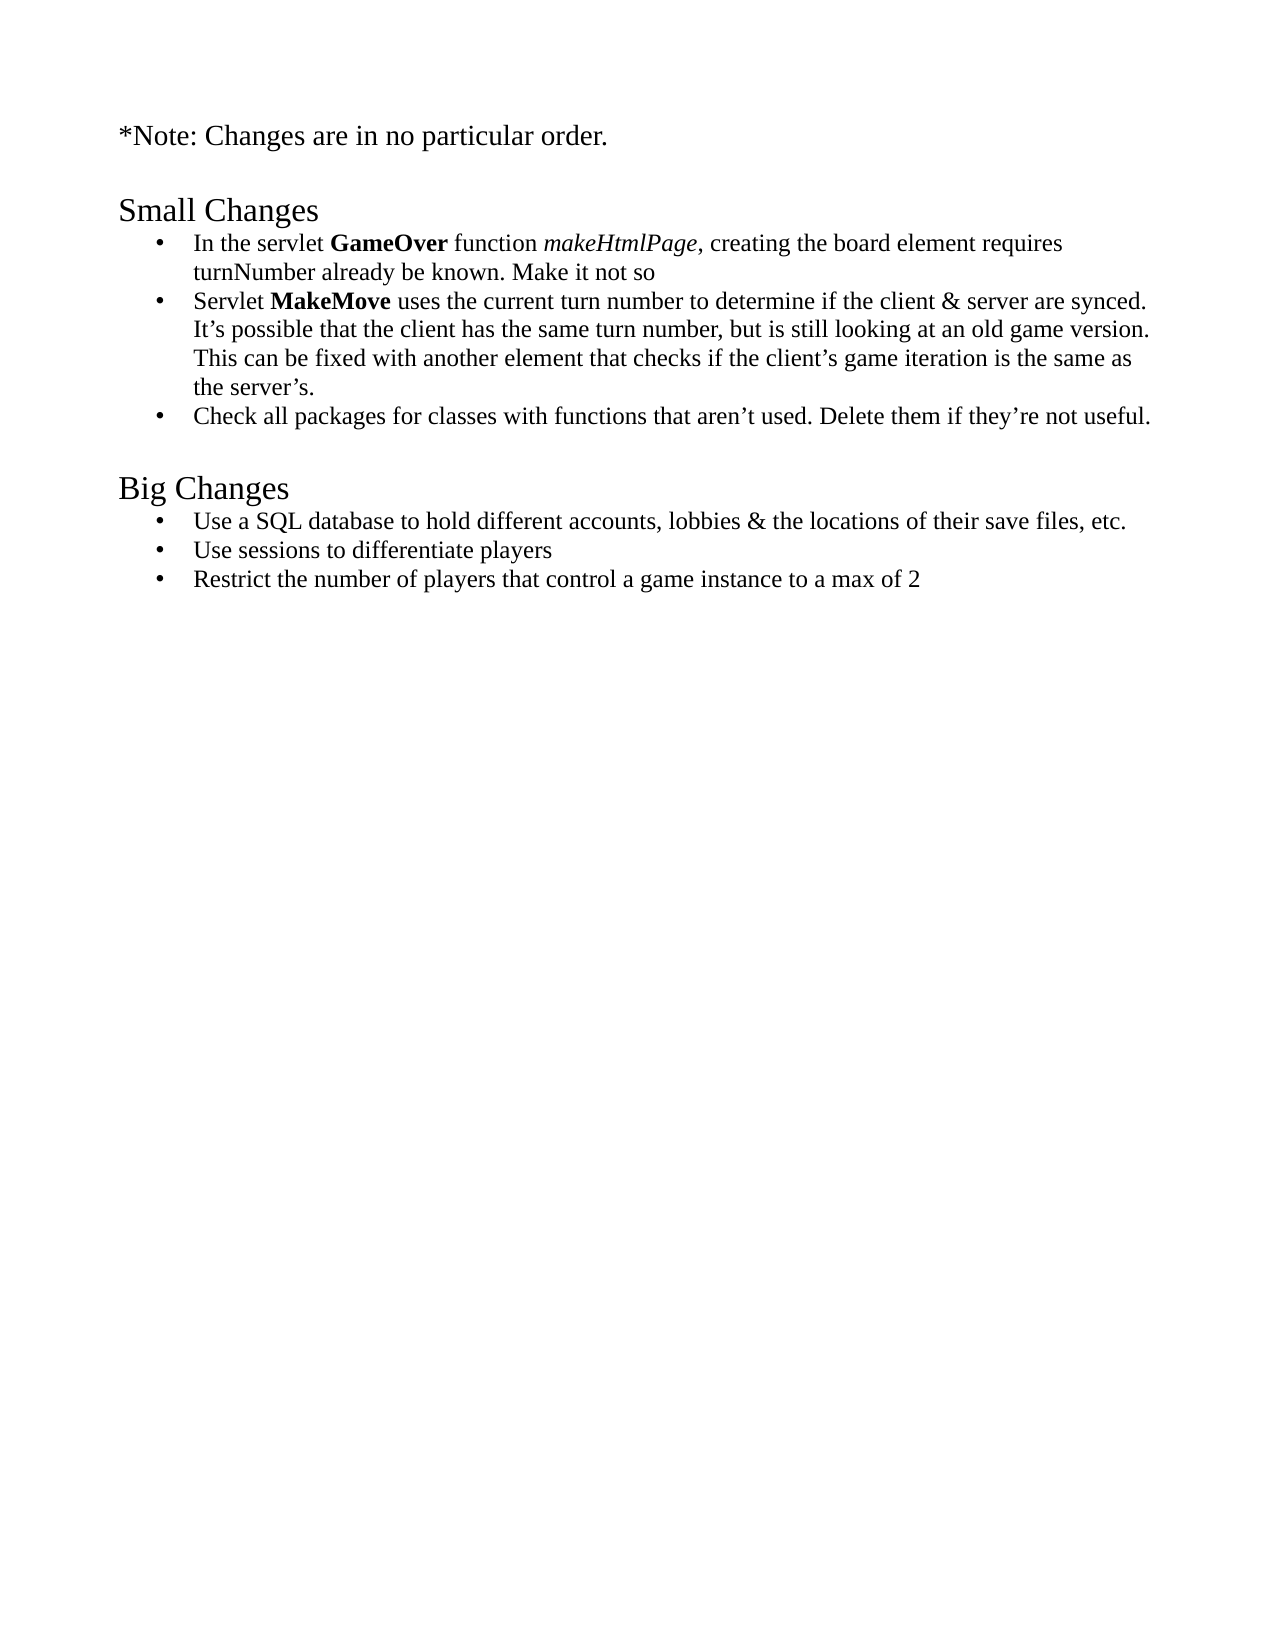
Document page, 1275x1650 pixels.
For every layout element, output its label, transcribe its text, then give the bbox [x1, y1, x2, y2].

list Check all packages for classes with functions that aren’t used. Delete them if they’re not useful. [156, 401, 1157, 429]
list Restrict the number of players that control a game instance to a max of 2 [156, 564, 1157, 592]
text Small Changes [118, 190, 1157, 228]
list Use a SQL database to hold different accounts, lobbies & the locations of their save files, etc. [156, 506, 1157, 535]
list In the servlet GameOver function makeHtmlPage, creating the board element requires turnNumber already be known. Make it not so [156, 228, 1157, 286]
text Big Changes [118, 468, 1157, 506]
text *Note: Changes are in no particular order. [118, 118, 1157, 152]
list Servlet MakeMove uses the current turn number to determine if the client & server are synced. It’s possible that the client has the same turn number, but is still looking at an old game version. This can be fixed with another element that checks if the client’s game iteration is the same as the server’s. [156, 286, 1157, 401]
list Use sessions to differentiate players [156, 535, 1157, 564]
